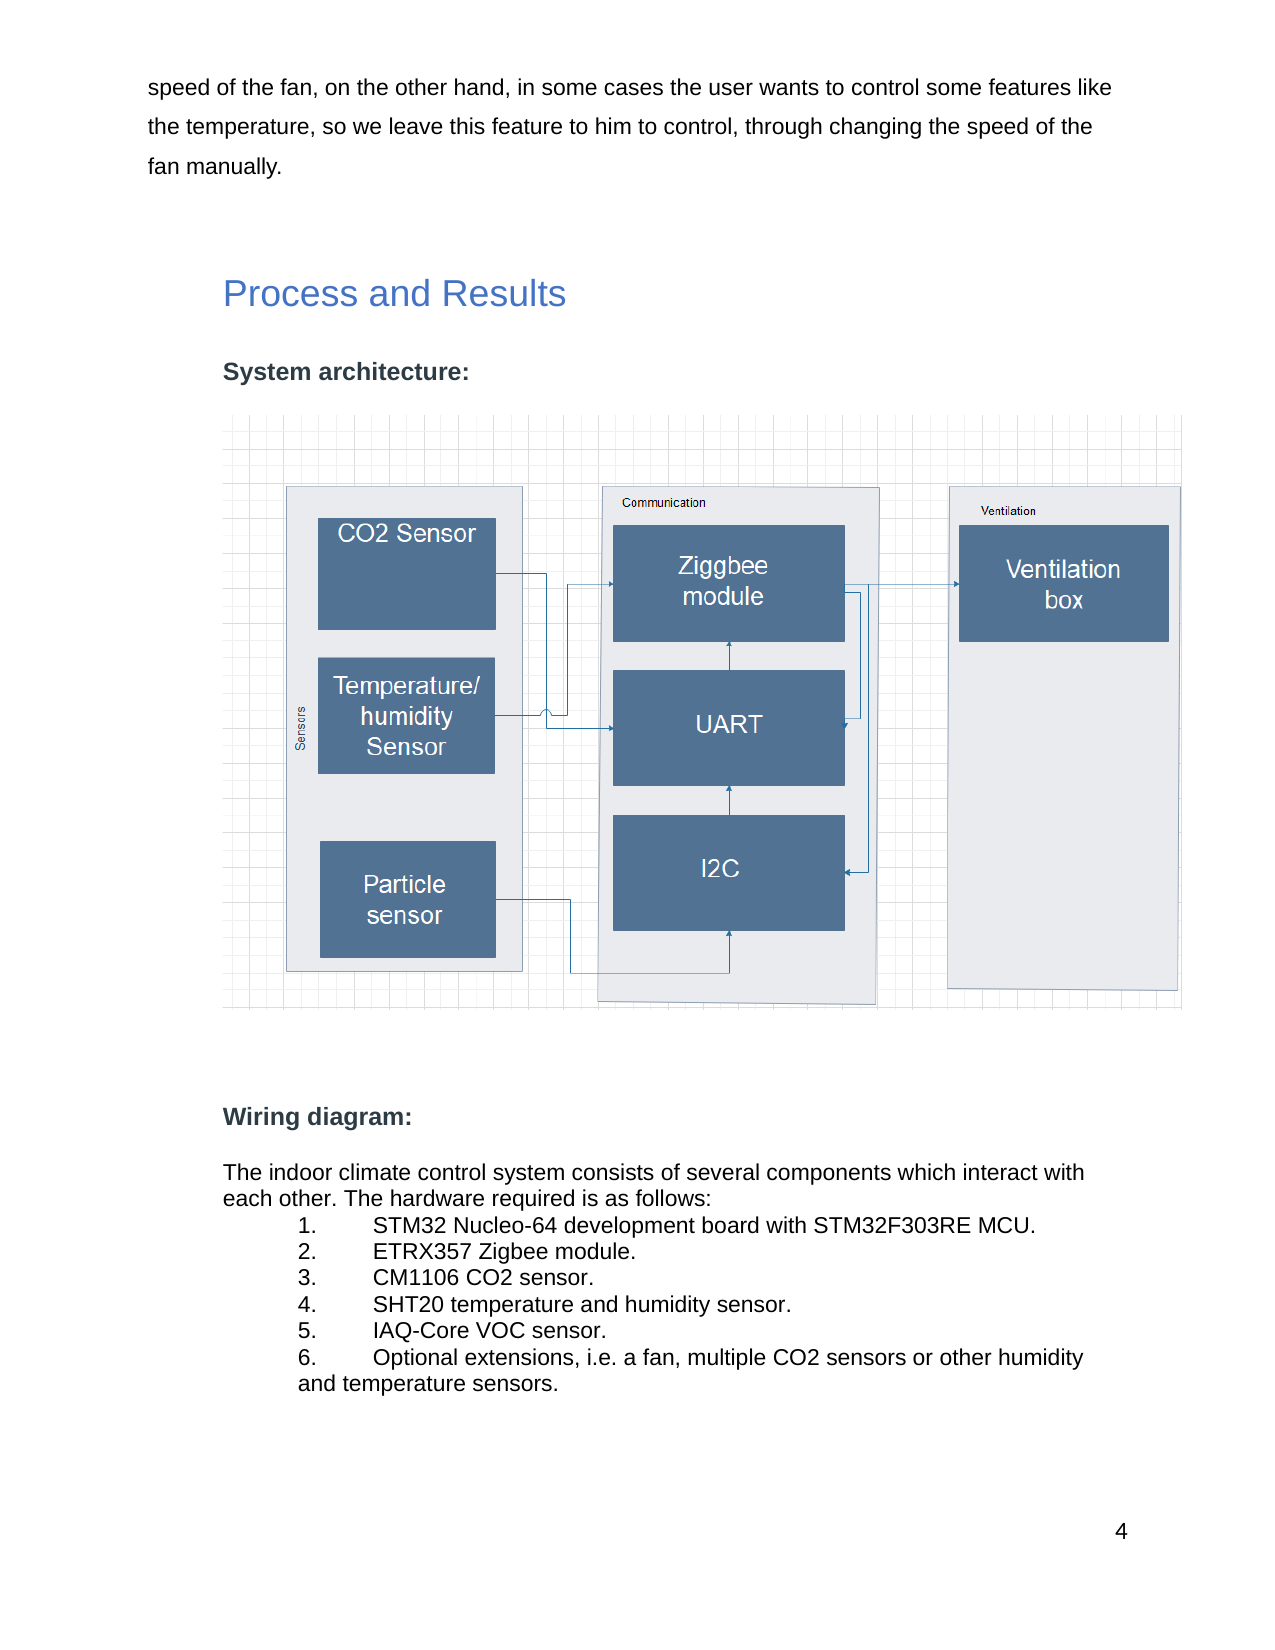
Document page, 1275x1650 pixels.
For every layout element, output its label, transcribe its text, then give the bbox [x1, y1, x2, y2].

text System architecture: [148, 357, 1127, 386]
list IAQ-Core VOC sensor. [298, 1317, 1127, 1343]
text Process and Results [148, 271, 1127, 314]
list ETRX357 Zigbee module. [298, 1238, 1127, 1264]
list CM1106 CO2 sensor. [298, 1264, 1127, 1291]
list STM32 Nucleo-64 development board with STM32F303RE MCU. [298, 1212, 1127, 1238]
text The indoor climate control system consists of several components which interact with each other. The hardware required is as follows: [223, 1159, 1127, 1212]
list SHT20 temperature and humidity sensor. [298, 1291, 1127, 1317]
text Wiring diagram: [148, 1101, 1127, 1130]
list speed of the fan, on the other hand, in some cases the user wants to control some features like the temperature, so we leave this feature to him to control, through changing the speed of the fan manually. [148, 74, 1127, 179]
list Optional extensions, i.e. a fan, multiple CO2 sensors or other humidity and temperature sensors. [298, 1343, 1127, 1396]
